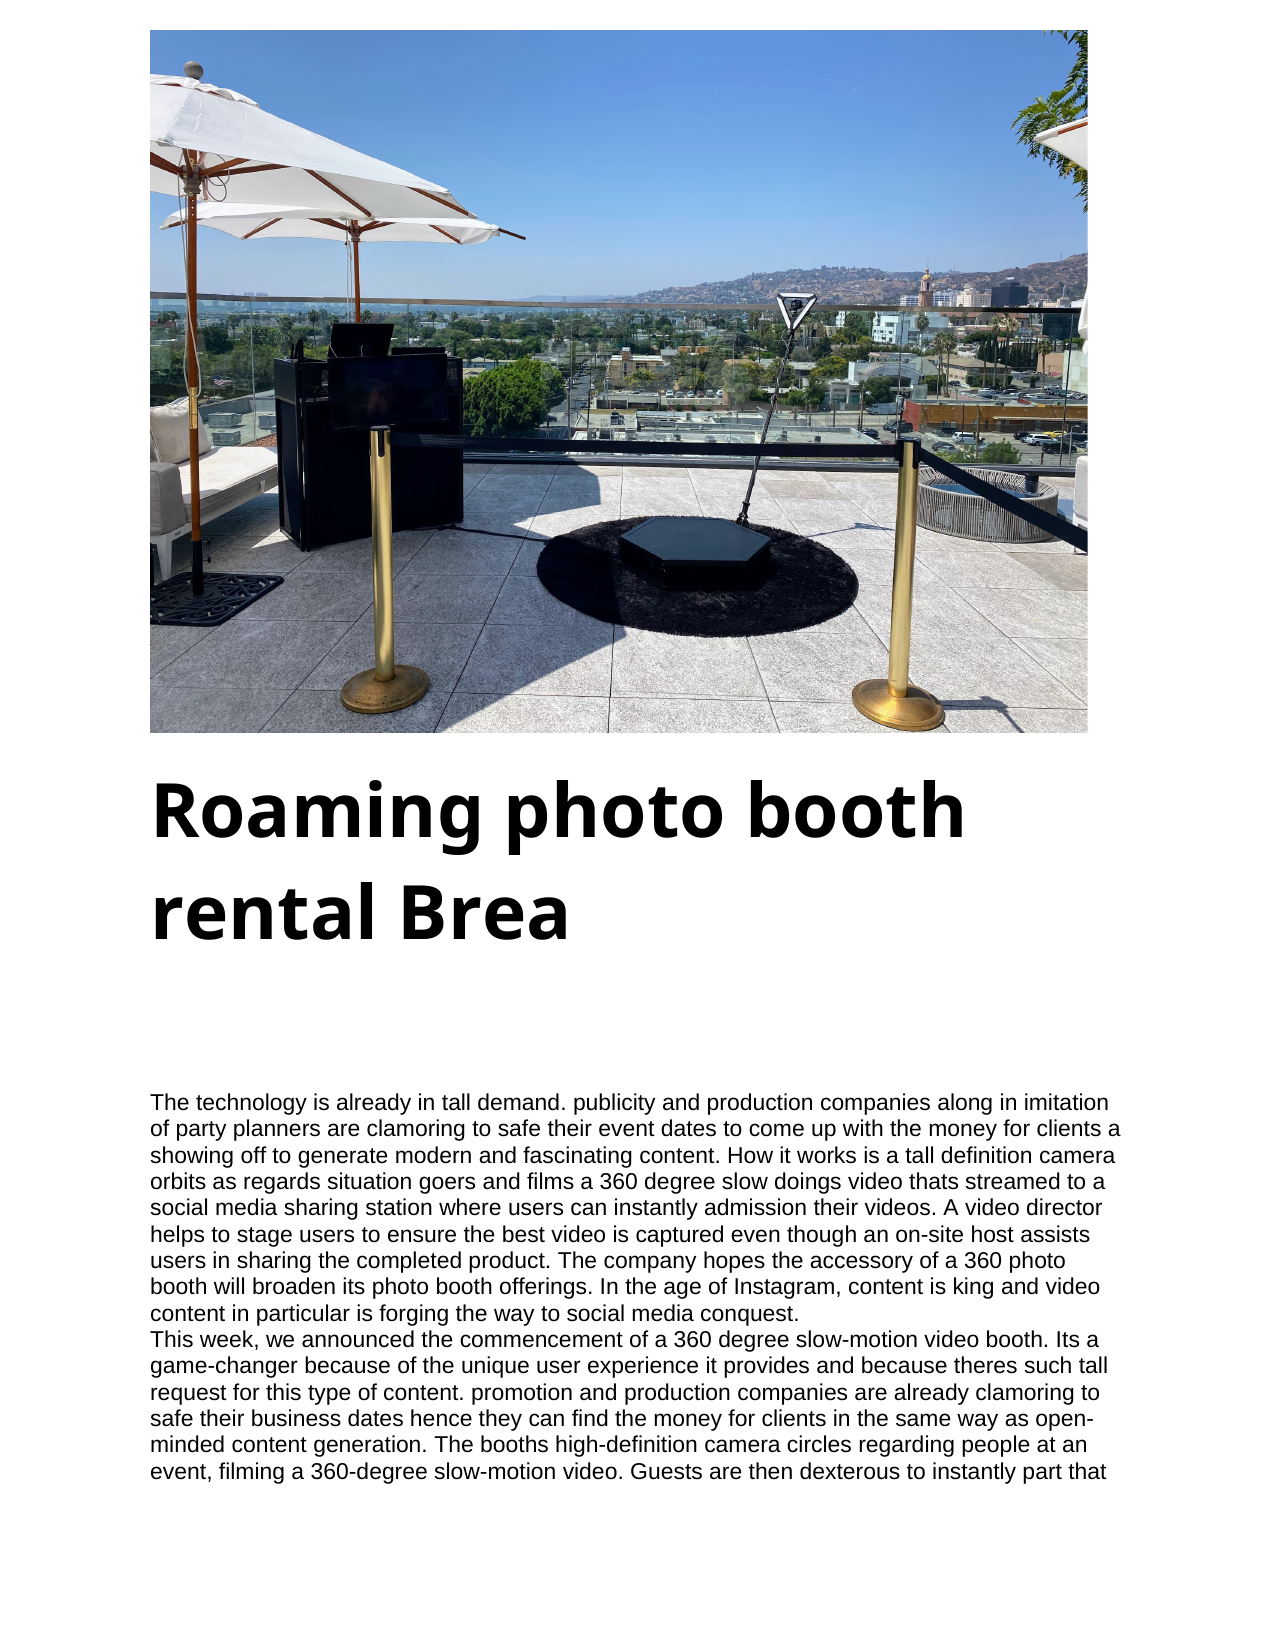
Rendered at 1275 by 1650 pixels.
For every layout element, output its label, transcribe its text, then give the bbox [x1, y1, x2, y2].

picture [150, 30, 1088, 733]
subtitle Roaming photo booth rental Brea [150, 757, 1125, 962]
text The technology is already in tall demand. publicity and production companies along in imitation of party planners are clamoring to safe their event dates to come up with the money for clients a showing off to generate modern and fascinating content. How it works is a tall definition camera orbits as regards situation goers and films a 360 degree slow doings video thats streamed to a social media sharing station where users can instantly admission their videos. A video director helps to stage users to ensure the best video is captured even though an on-site host assists users in sharing the completed product. The company hopes the accessory of a 360 photo booth will broaden its photo booth offerings. In the age of Instagram, content is king and video content in particular is forging the way to social media conquest. [150, 1089, 1125, 1326]
text This week, we announced the commencement of a 360 degree slow-motion video booth. Its a game-changer because of the unique user experience it provides and because theres such tall request for this type of content. promotion and production companies are already clamoring to safe their business dates hence they can find the money for clients in the same way as open-minded content generation. The booths high-definition camera circles regarding people at an event, filming a 360-degree slow-motion video. Guests are then dexterous to instantly part that [150, 1326, 1125, 1484]
